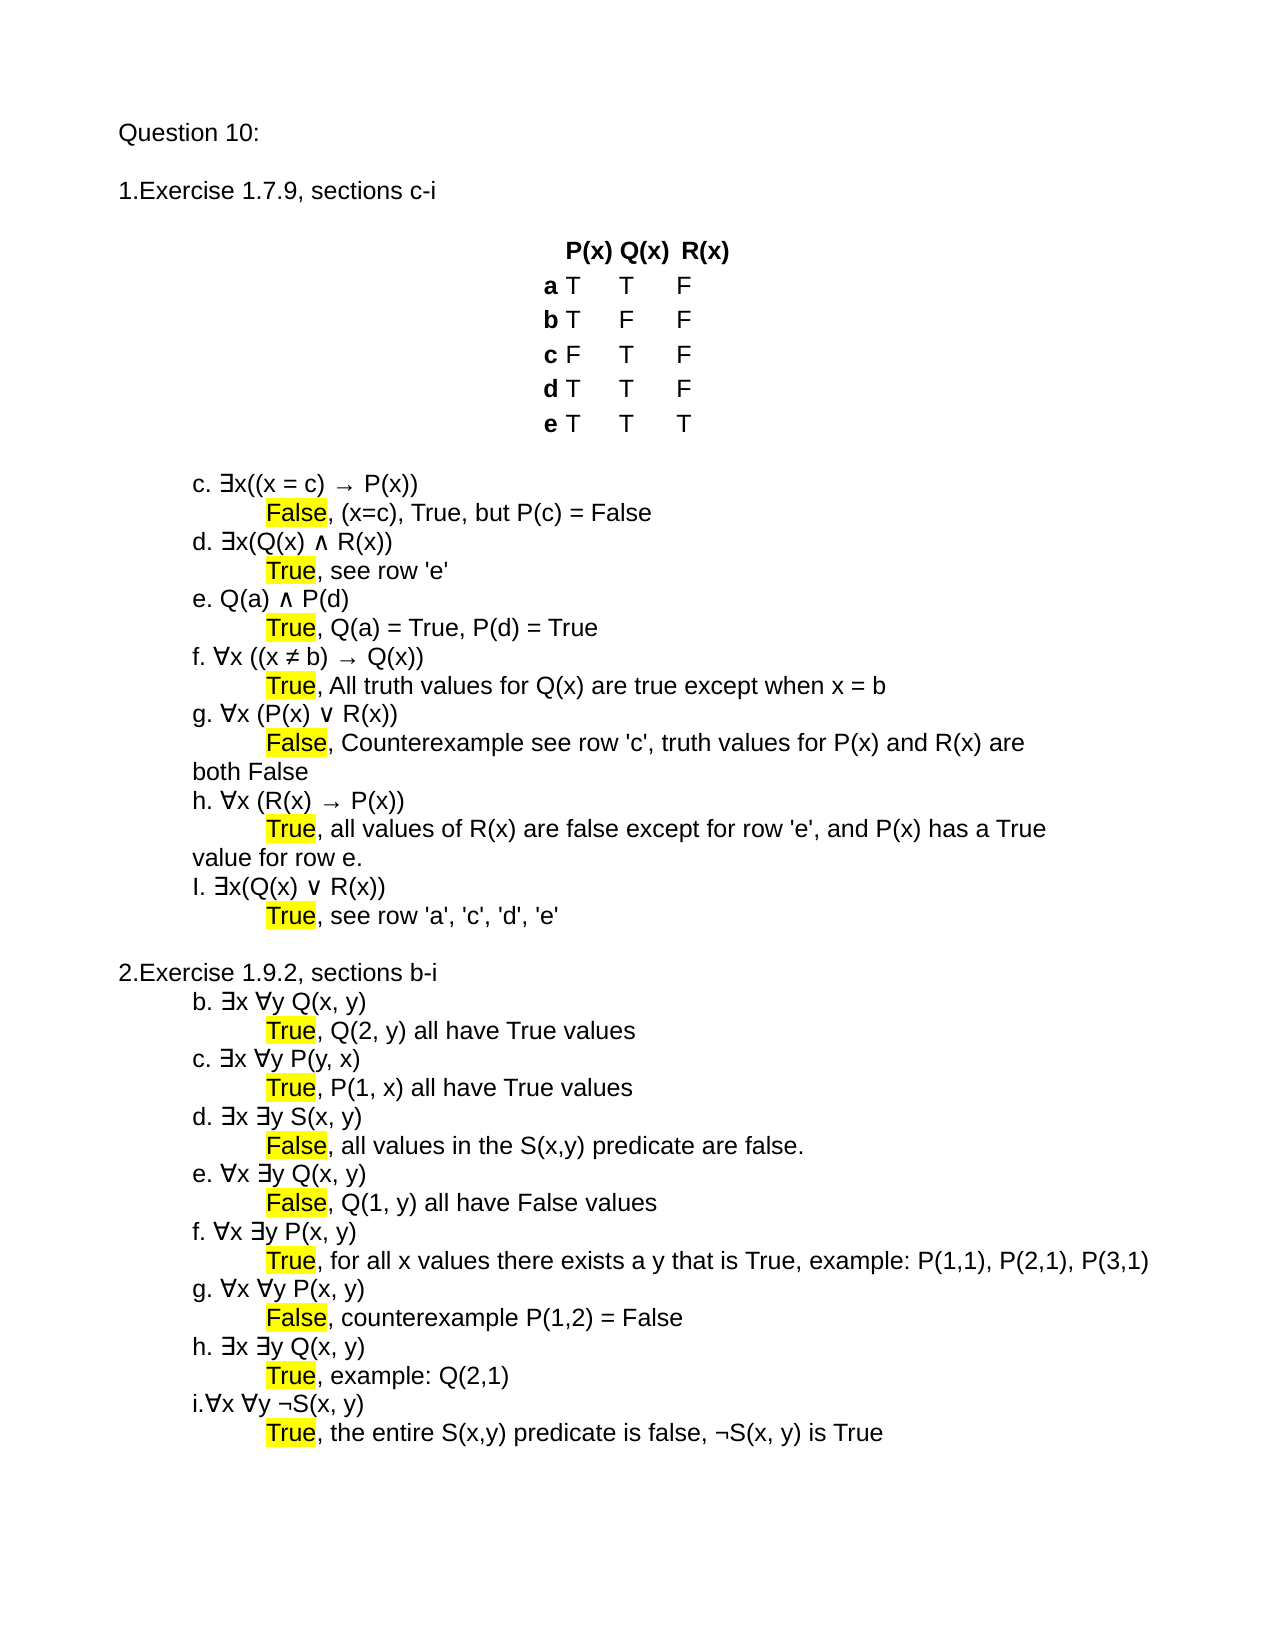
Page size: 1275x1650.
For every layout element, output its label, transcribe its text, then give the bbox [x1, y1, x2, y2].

text d. ∃x ∃y S(x, y) [118, 1102, 1157, 1131]
text True, Q(a) = True, P(d) = True [118, 613, 1157, 642]
text 2.Exercise 1.9.2, sections b-i [118, 958, 1157, 987]
text e. ∀x ∃y Q(x, y) [118, 1159, 1157, 1188]
table_cell a [539, 268, 562, 302]
table_cell T [616, 371, 673, 406]
table_cell d [539, 371, 562, 406]
text False, all values in the S(x,y) predicate are false. [118, 1131, 1157, 1159]
table_cell c [539, 337, 562, 371]
table_cell T [673, 406, 737, 441]
text True, Q(2, y) all have True values [118, 1016, 1157, 1044]
text i.∀x ∀y ¬S(x, y) [118, 1389, 1157, 1418]
text True, see row 'e' [118, 556, 1157, 584]
text f. ∀x ((x ≠ b) → Q(x)) [118, 642, 1157, 671]
text True, see row 'a', 'c', 'd', 'e' [118, 901, 1157, 929]
text True, P(1, x) all have True values [118, 1073, 1157, 1102]
table_cell T [616, 406, 673, 441]
text False, (x=c), True, but P(c) = False [118, 498, 1157, 527]
table_cell F [673, 268, 737, 302]
text False, Counterexample see row 'c', truth values for P(x) and R(x) are both False [118, 728, 1157, 786]
text True, for all x values there exists a y that is True, example: P(1,1), P(2,1), P(3,1) [118, 1246, 1157, 1274]
text True, example: Q(2,1) [118, 1361, 1157, 1389]
text e. Q(a) ∧ P(d) [118, 584, 1157, 613]
text True, all values of R(x) are false except for row 'e', and P(x) has a True value for row e. [118, 814, 1157, 872]
text f. ∀x ∃y P(x, y) [118, 1217, 1157, 1246]
text True, All truth values for Q(x) are true except when x = b [118, 671, 1157, 699]
table_cell F [563, 337, 616, 371]
table_header P(x) [563, 233, 616, 268]
table_cell F [673, 302, 737, 337]
text False, Q(1, y) all have False values [118, 1188, 1157, 1217]
text g. ∀x (P(x) ∨ R(x)) [118, 699, 1157, 728]
table_cell F [673, 371, 737, 406]
table_cell T [616, 337, 673, 371]
text Question 10: [118, 118, 1157, 147]
table_header Q(x) [616, 233, 673, 268]
text g. ∀x ∀y P(x, y) [118, 1274, 1157, 1303]
text d. ∃x(Q(x) ∧ R(x)) [118, 527, 1157, 556]
table_cell T [563, 406, 616, 441]
table_cell F [673, 337, 737, 371]
table_cell T [563, 371, 616, 406]
text b. ∃x ∀y Q(x, y) [118, 987, 1157, 1016]
table_cell T [616, 268, 673, 302]
text c. ∃x((x = c) → P(x)) [118, 469, 1157, 498]
table_cell e [539, 406, 562, 441]
table_cell F [616, 302, 673, 337]
text False, counterexample P(1,2) = False [118, 1303, 1157, 1332]
text h. ∀x (R(x) → P(x)) [118, 786, 1157, 814]
text 1.Exercise 1.7.9, sections c-i [118, 176, 1157, 204]
table_cell T [563, 268, 616, 302]
table_cell T [563, 302, 616, 337]
text c. ∃x ∀y P(y, x) [118, 1044, 1157, 1073]
table_header R(x) [673, 233, 737, 268]
table_header [539, 233, 562, 268]
text h. ∃x ∃y Q(x, y) [118, 1332, 1157, 1361]
text True, the entire S(x,y) predicate is false, ¬S(x, y) is True [118, 1418, 1157, 1447]
text I. ∃x(Q(x) ∨ R(x)) [118, 872, 1157, 901]
table_cell b [539, 302, 562, 337]
